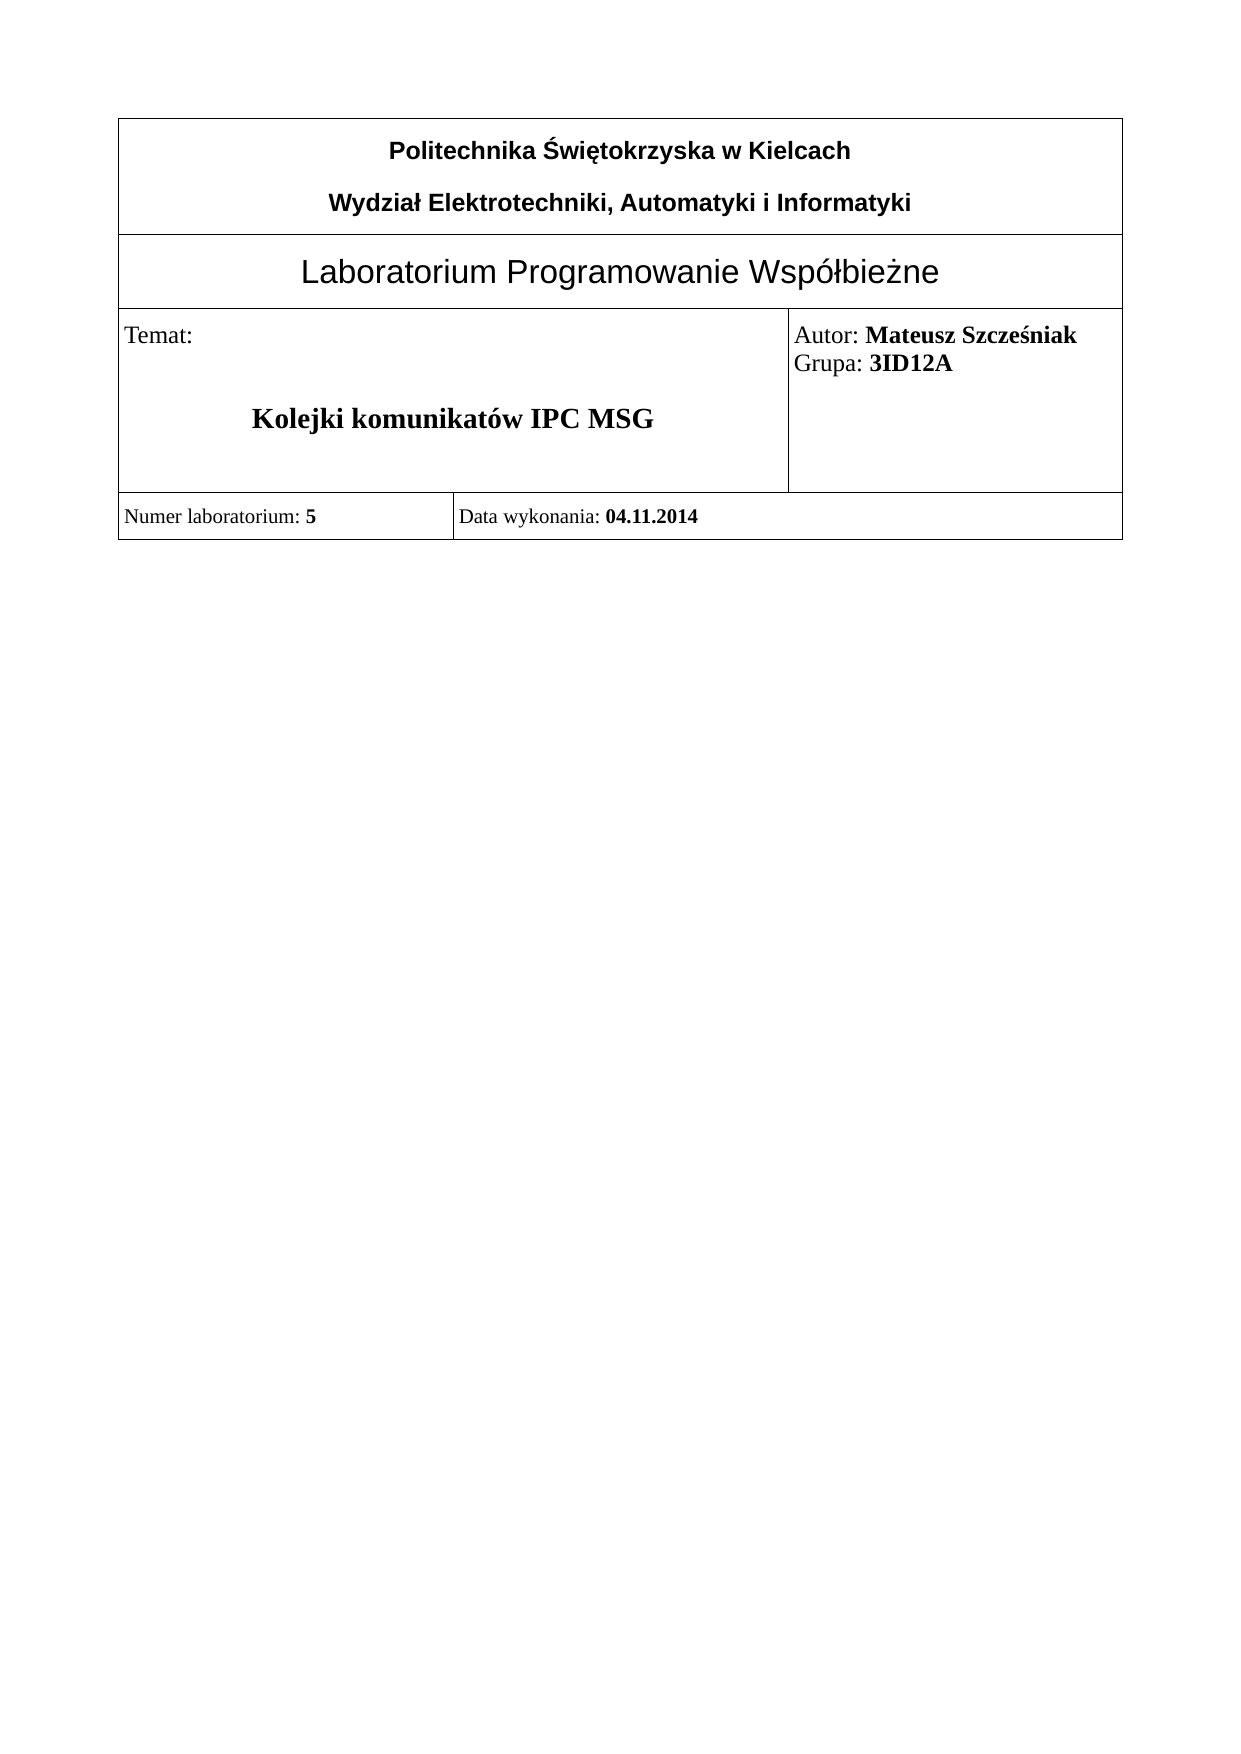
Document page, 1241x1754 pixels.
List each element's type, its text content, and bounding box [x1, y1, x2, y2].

table_header Temat: Kolejki komunikatów IPC MSG [119, 309, 788, 492]
table_header Data wykonania: 04.11.2014 [454, 493, 1122, 539]
table_header Laboratorium Programowanie Współbieżne [119, 235, 1122, 308]
table_header Autor: Mateusz Szcześniak Grupa: 3ID12A [789, 309, 1122, 492]
table_header Numer laboratorium: 5 [119, 493, 453, 539]
table_header Politechnika Świętokrzyska w Kielcach Wydział Elektrotechniki, Automatyki i Informatyki [119, 119, 1122, 234]
